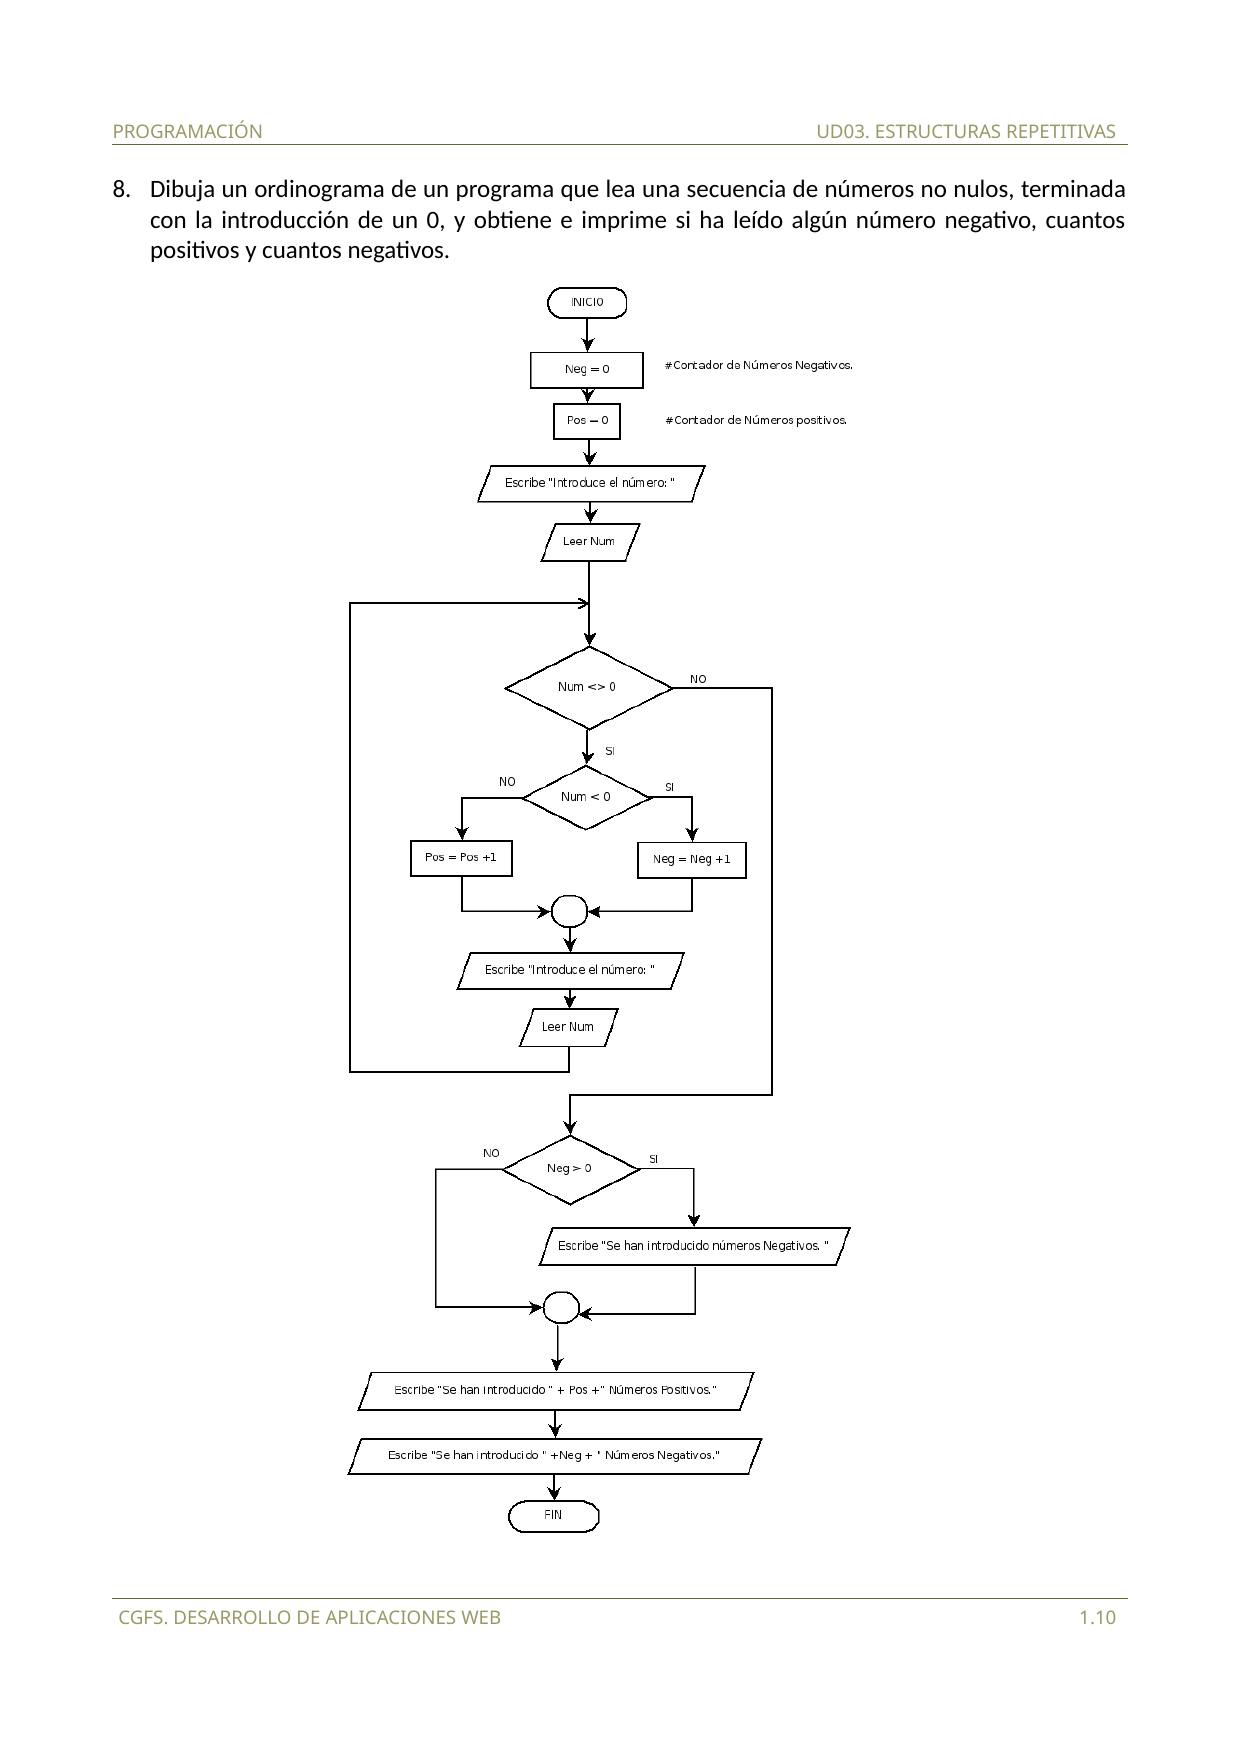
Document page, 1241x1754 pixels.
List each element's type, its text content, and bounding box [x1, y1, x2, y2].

list Dibuja un ordinograma de un programa que lea una secuencia de números no nulos, terminada con la introducción de un 0, y obtiene e imprime si ha leído algún número negativo, cuantos positivos y cuantos negativos. [112, 173, 1128, 265]
picture [341, 271, 899, 1536]
